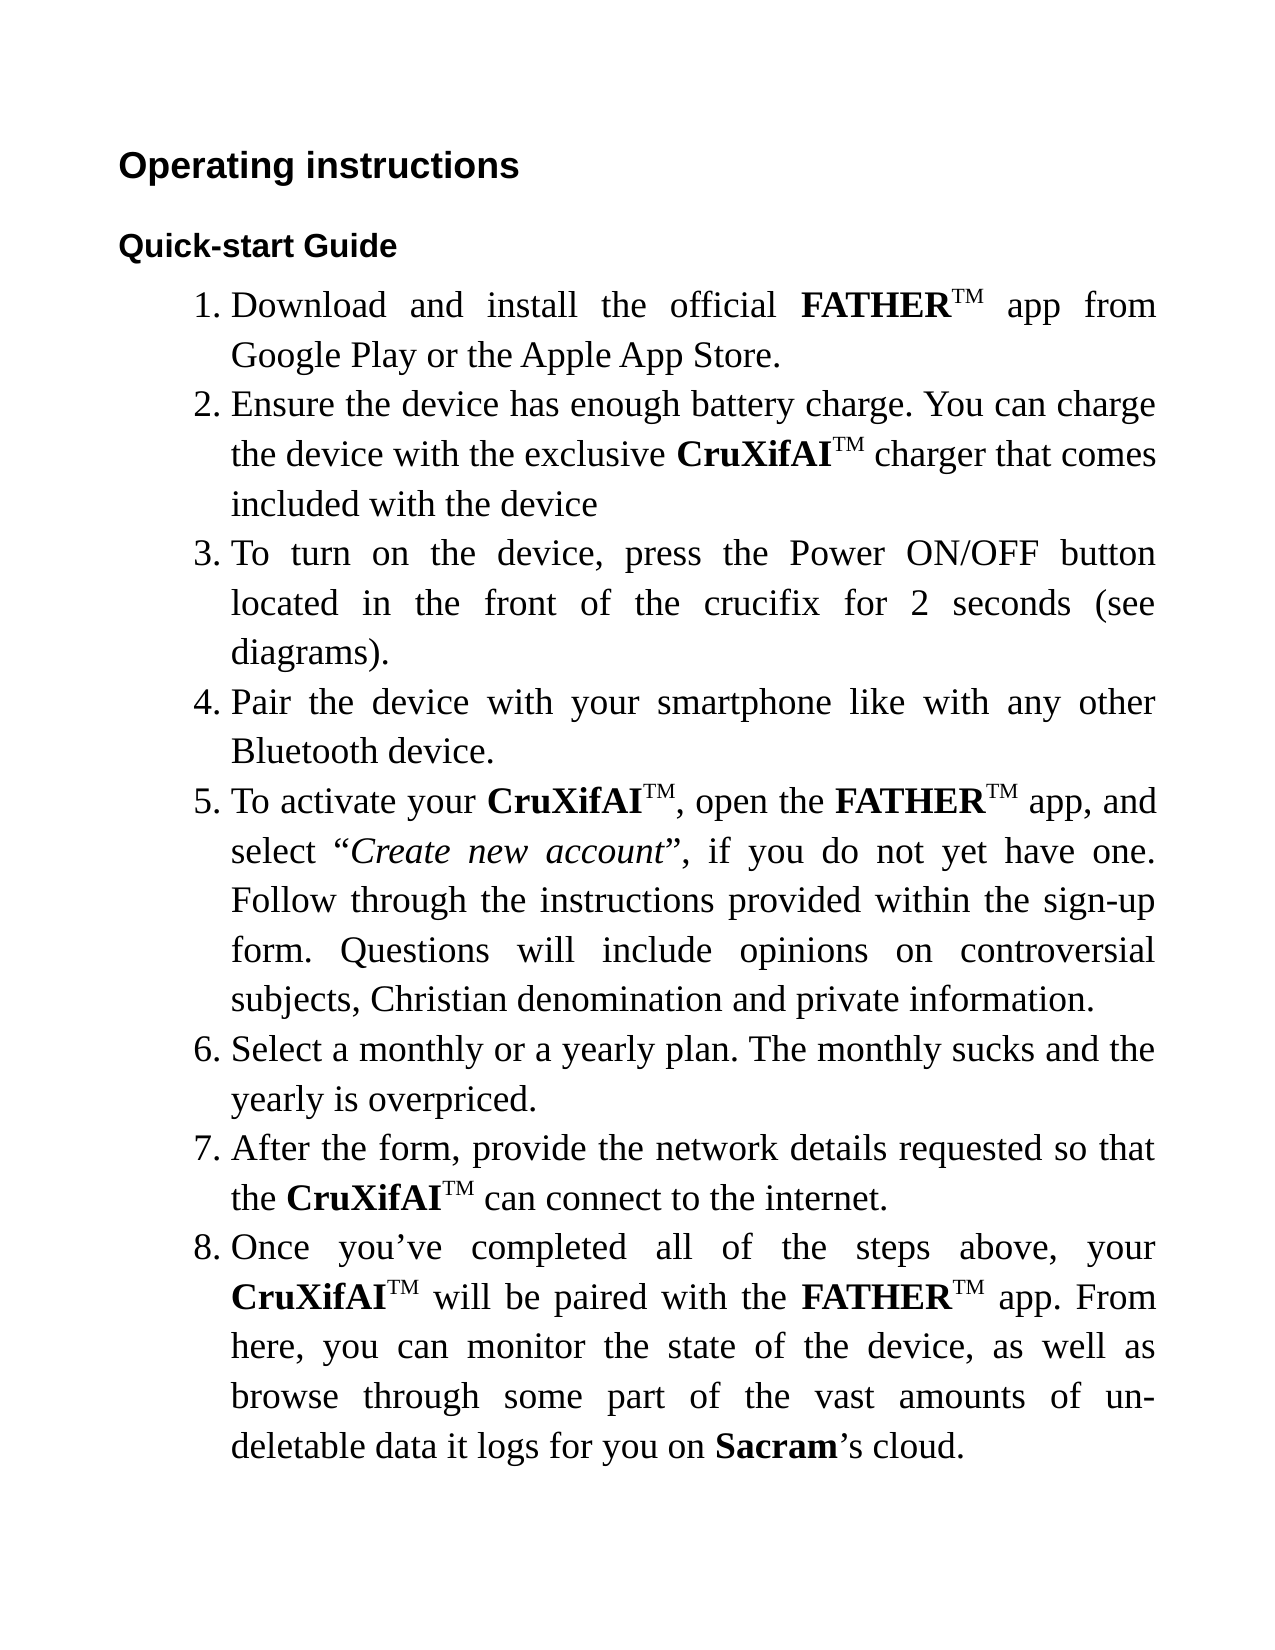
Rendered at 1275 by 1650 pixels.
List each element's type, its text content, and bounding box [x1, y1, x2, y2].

list To turn on the device, press the Power ON/OFF button located in the front of the crucifix for 2 seconds (see diagrams). [193, 531, 1157, 673]
list Pair the device with your smartphone like with any other Bluetooth device. [193, 679, 1157, 772]
subtitle Quick-start Guide [118, 226, 1157, 264]
list Ensure the device has enough battery charge. You can charge the device with the exclusive CruXifAITM charger that comes included with the device [193, 382, 1157, 524]
list After the form, provide the network details requested so that the CruXifAITM can connect to the internet. [193, 1126, 1157, 1218]
list Select a monthly or a yearly plan. The monthly sucks and the yearly is overpriced. [193, 1026, 1157, 1119]
list To activate your CruXifAITM, open the FATHERTM app, and select “Create new account”, if you do not yet have one. Follow through the instructions provided within the sign-up form. Questions will include opinions on controversial subjects, Christian denomination and private information. [193, 778, 1157, 1020]
subtitle Operating instructions [118, 143, 1157, 186]
list Download and install the official FATHERTM app from Google Play or the Apple App Store. [193, 283, 1157, 375]
list Once you’ve completed all of the steps above, your CruXifAITM will be paired with the FATHERTM app. From here, you can monitor the state of the device, as well as browse through some part of the vast amounts of un-deletable data it logs for you on Sacram’s cloud. [193, 1225, 1157, 1466]
